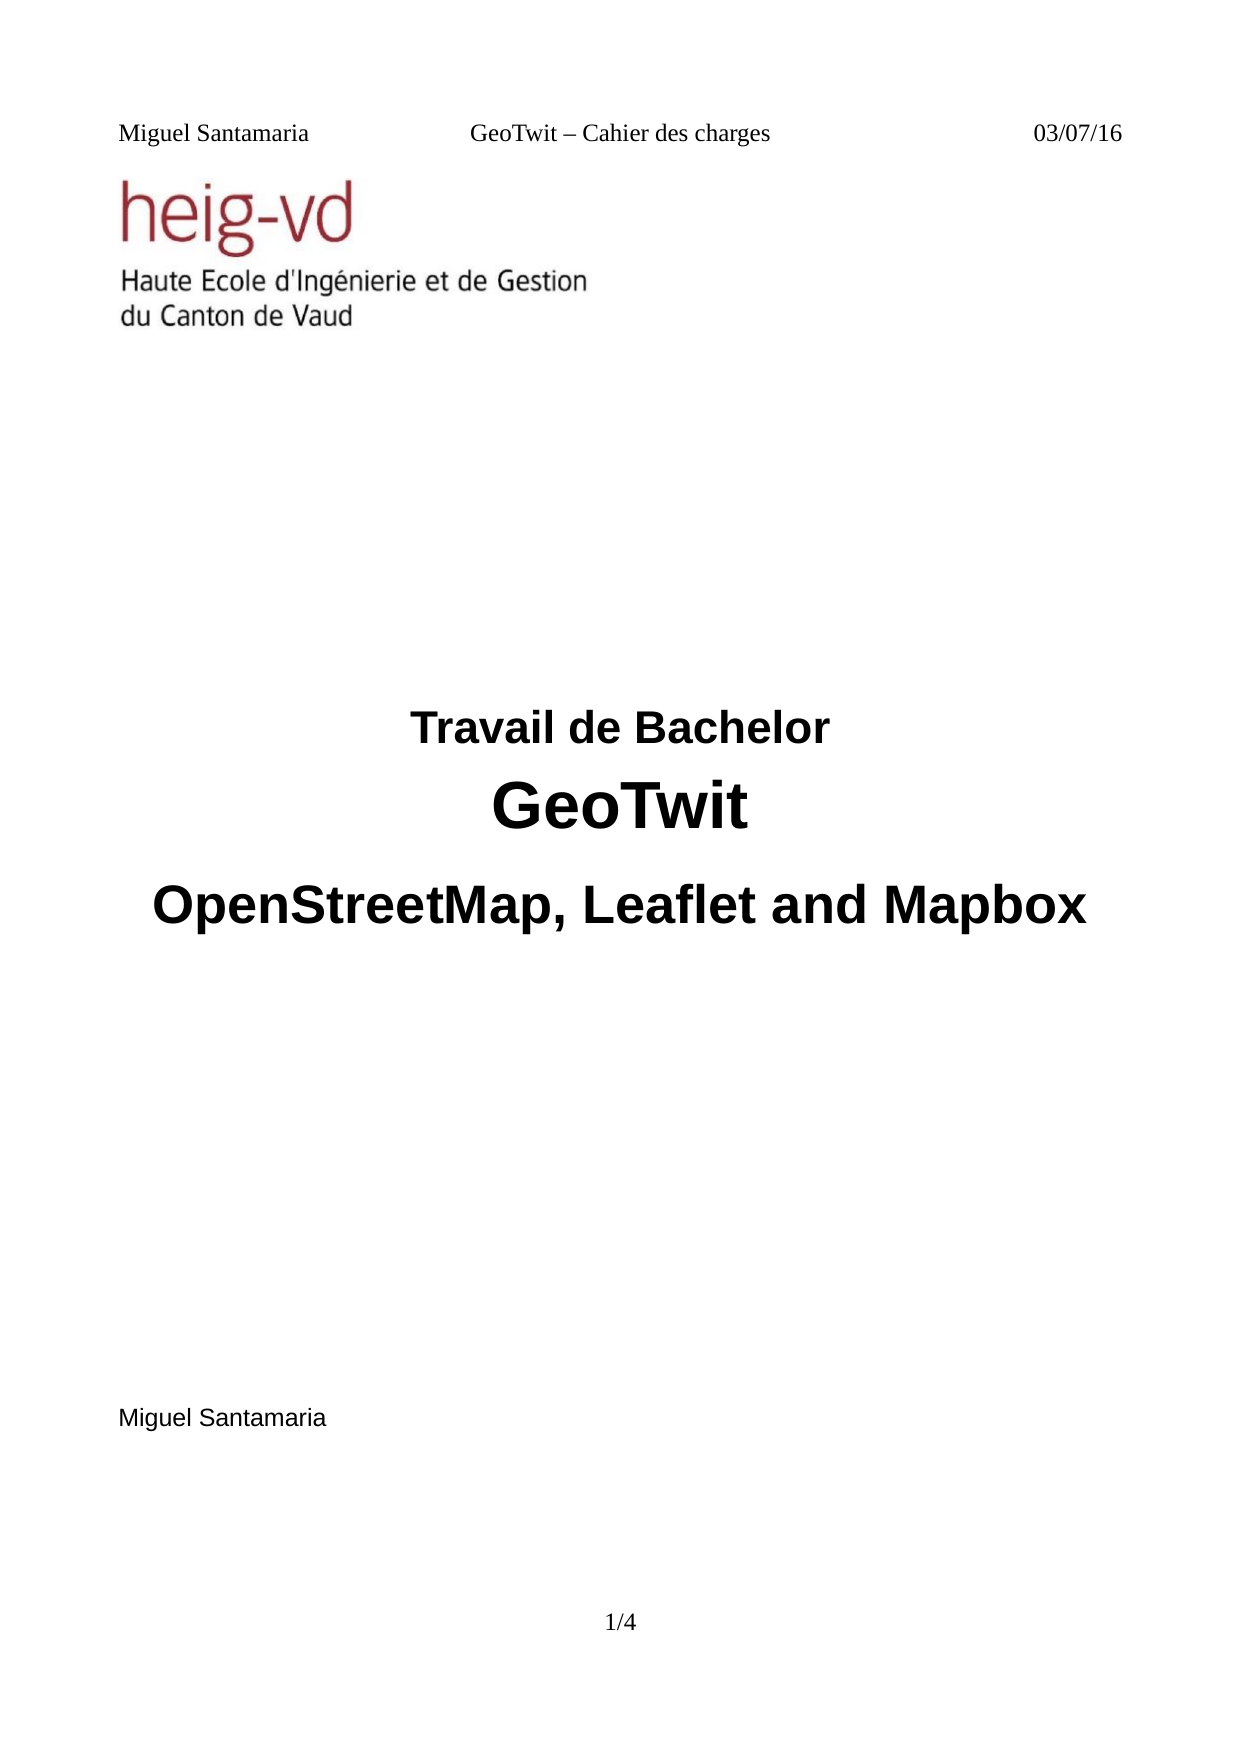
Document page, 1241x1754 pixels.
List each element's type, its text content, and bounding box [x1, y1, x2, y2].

text GeoTwit [118, 766, 1122, 843]
title Travail de Bachelor [118, 701, 1122, 753]
text Miguel Santamaria [118, 1403, 1122, 1432]
picture [118, 176, 593, 331]
text OpenStreetMap, Leaflet and Mapbox [118, 873, 1122, 935]
